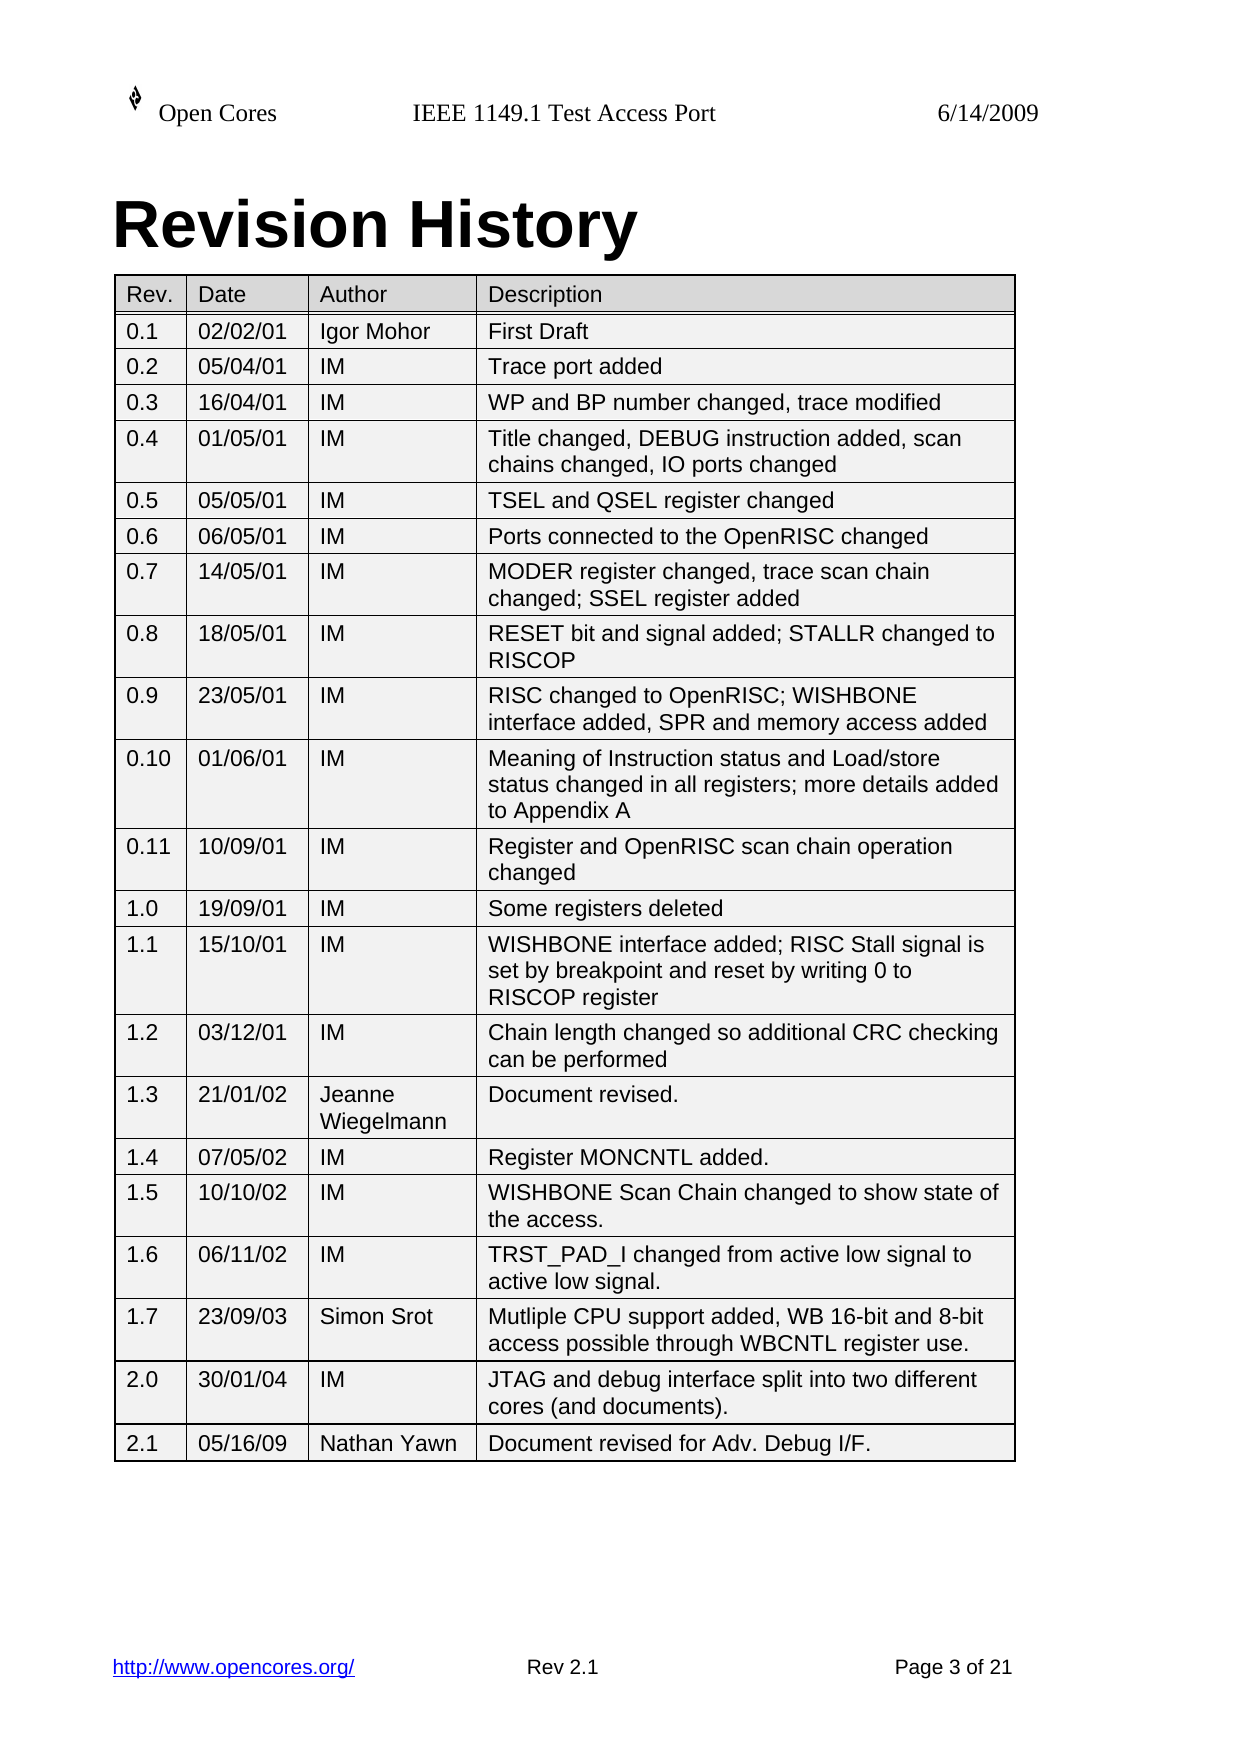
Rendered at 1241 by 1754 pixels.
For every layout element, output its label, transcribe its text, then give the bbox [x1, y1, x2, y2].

table_cell First Draft [477, 315, 1014, 348]
table_cell IM [309, 927, 476, 1014]
table_cell IM [309, 421, 476, 482]
table_cell 0.1 [116, 315, 186, 348]
table_cell IM [309, 1175, 476, 1236]
table_cell 0.4 [116, 421, 186, 482]
table_cell 0.2 [116, 349, 186, 384]
table_cell 02/02/01 [187, 315, 308, 348]
table_cell IM [309, 519, 476, 553]
table_cell Chain length changed so additional CRC checking can be performed [477, 1015, 1014, 1076]
table_cell 1.1 [116, 927, 186, 1014]
table_cell 10/10/02 [187, 1175, 308, 1236]
table_cell 0.11 [116, 829, 186, 890]
table_cell IM [309, 829, 476, 890]
table_cell Register MONCNTL added. [477, 1139, 1014, 1174]
table_cell 0.6 [116, 519, 186, 553]
table_cell 21/01/02 [187, 1077, 308, 1138]
table_cell 1.7 [116, 1299, 186, 1360]
table_header Date [187, 276, 308, 311]
text Revision History [112, 185, 1128, 262]
table_cell IM [309, 349, 476, 384]
table_cell IM [309, 1015, 476, 1076]
table_cell Nathan Yawn [309, 1425, 476, 1460]
table_cell 05/16/09 [187, 1425, 308, 1460]
table_cell 01/05/01 [187, 421, 308, 482]
table_cell IM [309, 891, 476, 926]
table_cell JTAG and debug interface split into two different cores (and documents). [477, 1362, 1014, 1423]
table_cell 0.10 [116, 740, 186, 828]
table_cell 16/04/01 [187, 385, 308, 419]
table_cell IM [309, 1362, 476, 1423]
table_cell Trace port added [477, 349, 1014, 384]
table_cell 06/11/02 [187, 1237, 308, 1298]
table_cell Jeanne Wiegelmann [309, 1077, 476, 1138]
table_cell WP and BP number changed, trace modified [477, 385, 1014, 419]
table_cell 07/05/02 [187, 1139, 308, 1174]
table_cell 1.2 [116, 1015, 186, 1076]
table_header Description [477, 276, 1014, 311]
table_cell 06/05/01 [187, 519, 308, 553]
table_cell IM [309, 616, 476, 677]
table_cell Mutliple CPU support added, WB 16-bit and 8-bit access possible through WBCNTL register use. [477, 1299, 1014, 1360]
table_cell 23/09/03 [187, 1299, 308, 1360]
table_cell 05/05/01 [187, 483, 308, 517]
table_header Rev. [116, 276, 186, 311]
table_cell MODER register changed, trace scan chain changed; SSEL register added [477, 554, 1014, 615]
table_cell IM [309, 1237, 476, 1298]
table_cell 1.6 [116, 1237, 186, 1298]
table_cell 19/09/01 [187, 891, 308, 926]
table_cell TRST_PAD_I changed from active low signal to active low signal. [477, 1237, 1014, 1298]
table_cell IM [309, 678, 476, 739]
table_cell TSEL and QSEL register changed [477, 483, 1014, 517]
table_cell IM [309, 483, 476, 517]
table_cell IM [309, 740, 476, 828]
table_cell Register and OpenRISC scan chain operation changed [477, 829, 1014, 890]
table_cell 05/04/01 [187, 349, 308, 384]
table_cell 1.0 [116, 891, 186, 926]
table_cell 14/05/01 [187, 554, 308, 615]
table_cell IM [309, 385, 476, 419]
table_cell Document revised for Adv. Debug I/F. [477, 1425, 1014, 1460]
table_cell Igor Mohor [309, 315, 476, 348]
table_cell RISC changed to OpenRISC; WISHBONE interface added, SPR and memory access added [477, 678, 1014, 739]
table_cell 1.3 [116, 1077, 186, 1138]
table_cell 2.0 [116, 1362, 186, 1423]
table_cell 0.3 [116, 385, 186, 419]
table_cell Document revised. [477, 1077, 1014, 1138]
table_cell 1.5 [116, 1175, 186, 1236]
table_cell 0.8 [116, 616, 186, 677]
table_cell Simon Srot [309, 1299, 476, 1360]
table_cell Some registers deleted [477, 891, 1014, 926]
table_cell IM [309, 554, 476, 615]
table_cell IM [309, 1139, 476, 1174]
table_cell WISHBONE Scan Chain changed to show state of the access. [477, 1175, 1014, 1236]
table_cell 01/06/01 [187, 740, 308, 828]
table_cell 0.9 [116, 678, 186, 739]
table_cell 10/09/01 [187, 829, 308, 890]
table_cell 23/05/01 [187, 678, 308, 739]
table_cell 18/05/01 [187, 616, 308, 677]
table_cell 03/12/01 [187, 1015, 308, 1076]
table_cell Title changed, DEBUG instruction added, scan chains changed, IO ports changed [477, 421, 1014, 482]
table_cell RESET bit and signal added; STALLR changed to RISCOP [477, 616, 1014, 677]
table_cell 0.5 [116, 483, 186, 517]
table_cell 30/01/04 [187, 1362, 308, 1423]
table_cell WISHBONE interface added; RISC Stall signal is set by breakpoint and reset by writing 0 to RISCOP register [477, 927, 1014, 1014]
table_cell 15/10/01 [187, 927, 308, 1014]
table_cell 0.7 [116, 554, 186, 615]
table_cell 1.4 [116, 1139, 186, 1174]
table_header Author [309, 276, 476, 311]
table_cell Ports connected to the OpenRISC changed [477, 519, 1014, 553]
table_cell 2.1 [116, 1425, 186, 1460]
table_cell Meaning of Instruction status and Load/store status changed in all registers; more details added to Appendix A [477, 740, 1014, 828]
